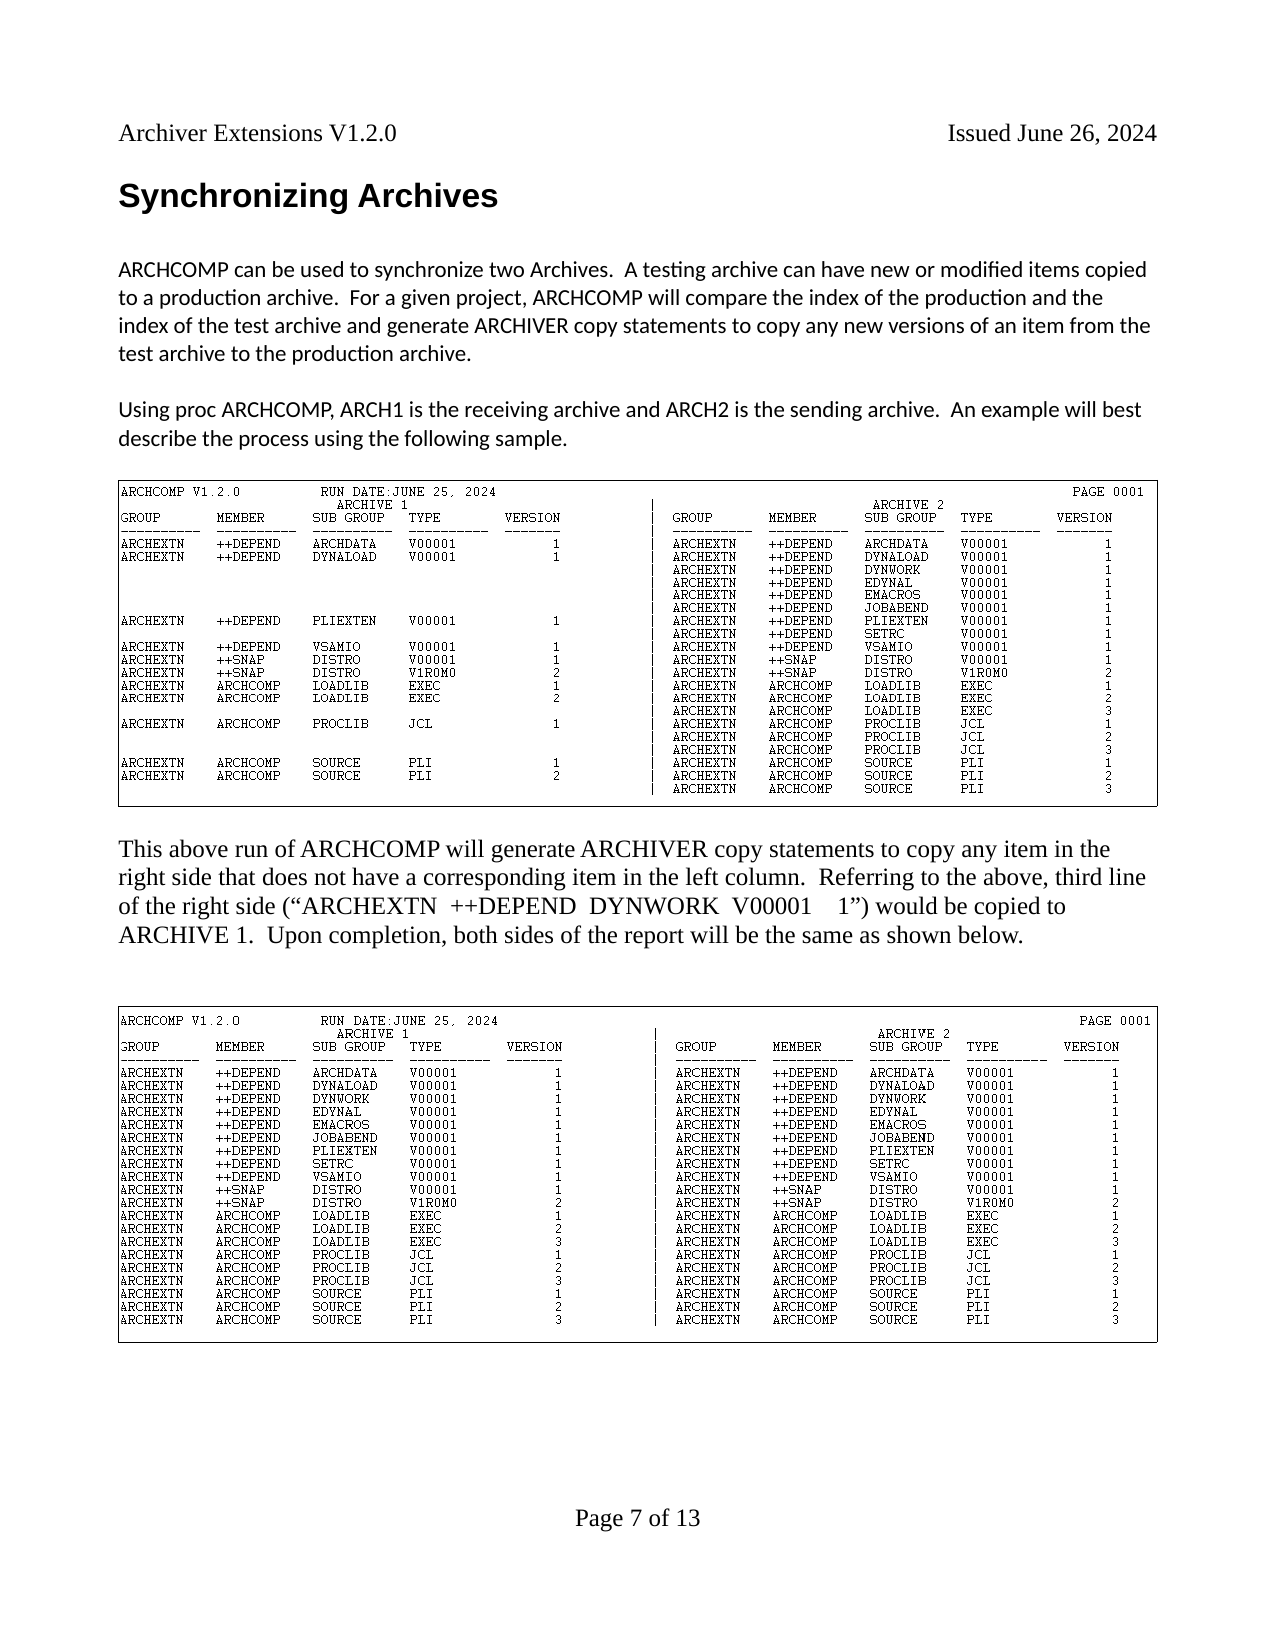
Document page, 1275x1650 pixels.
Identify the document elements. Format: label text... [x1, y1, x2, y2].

text This above run of ARCHCOMP will generate ARCHIVER copy statements to copy any item in the right side that does not have a corresponding item in the left column. Referring to the above, third line of the right side (“ARCHEXTN ++DEPEND DYNWORK V00001 1”) would be copied to ARCHIVE 1. Upon completion, both sides of the report will be the same as shown below. [118, 834, 1157, 949]
picture [121, 1009, 1154, 1339]
text ARCHCOMP can be used to synchronize two Archives. A testing archive can have new or modified items copied to a production archive. For a given project, ARCHCOMP will compare the index of the production and the index of the test archive and generate ARCHIVER copy statements to copy any new versions of an item from the test archive to the production archive. [118, 256, 1157, 368]
picture [121, 482, 1154, 803]
text Using proc ARCHCOMP, ARCH1 is the receiving archive and ARCH2 is the sending archive. An example will best describe the process using the following sample. [118, 396, 1157, 452]
subtitle Synchronizing Archives [118, 176, 1157, 215]
